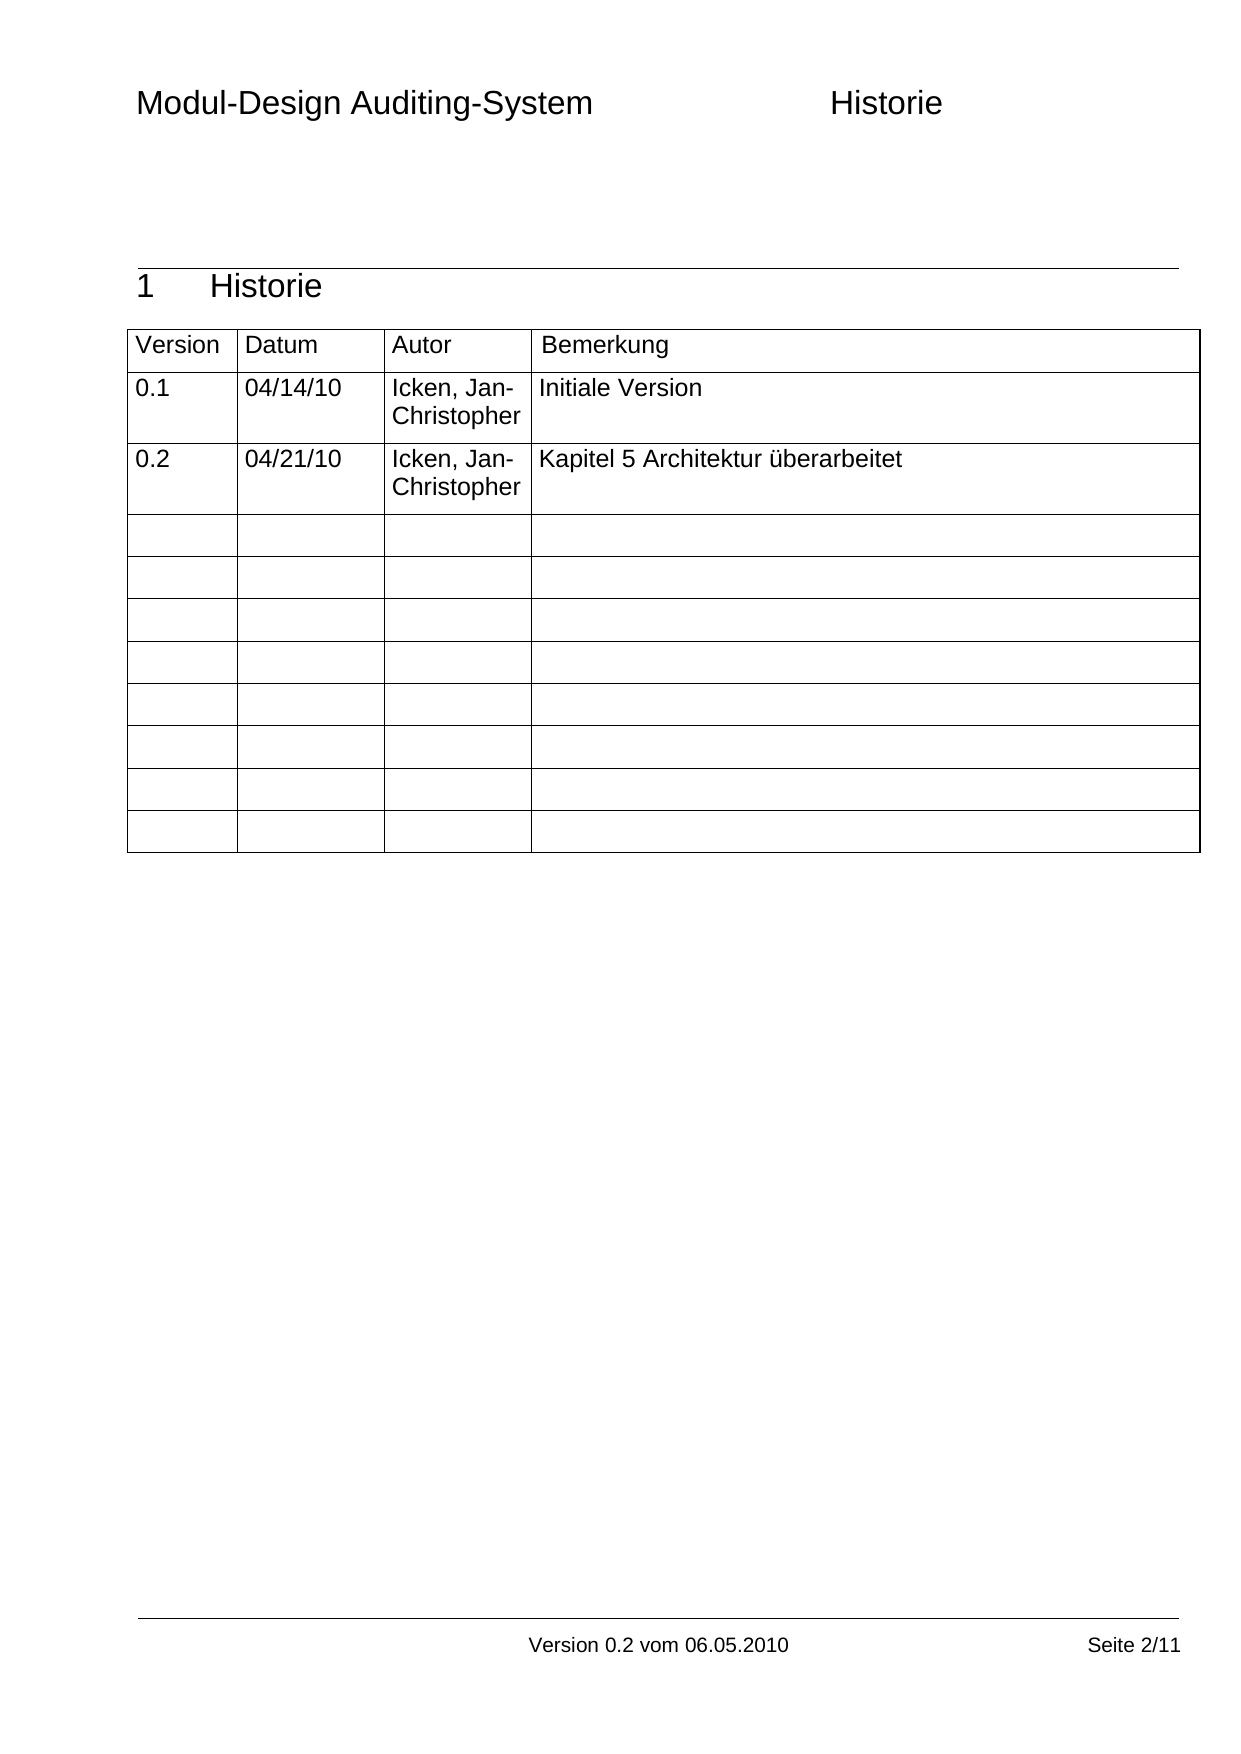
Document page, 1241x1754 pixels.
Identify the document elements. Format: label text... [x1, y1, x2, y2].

table_cell [385, 599, 531, 641]
table_cell [128, 599, 237, 641]
table_cell Initiale Version [532, 373, 1199, 443]
table_cell 0.1 [128, 373, 237, 443]
table_cell [238, 811, 384, 852]
table_cell [128, 642, 237, 683]
table_cell 14.04.10 [238, 373, 384, 443]
table_cell Icken, Jan-Christopher [385, 373, 531, 443]
table_cell [532, 726, 1199, 767]
table_cell [532, 769, 1199, 810]
table_cell [385, 557, 531, 598]
table_cell [238, 642, 384, 683]
table_cell [128, 557, 237, 598]
table_cell [532, 811, 1199, 852]
subtitle Historie [136, 289, 1181, 304]
table_cell [385, 684, 531, 725]
table_cell [532, 515, 1199, 556]
table_cell [532, 642, 1199, 683]
table_cell [532, 684, 1199, 725]
table_cell [128, 726, 237, 767]
table_cell [532, 557, 1199, 598]
table_header Datum [238, 330, 384, 372]
table_cell [128, 769, 237, 810]
table_cell [238, 557, 384, 598]
table_cell [128, 811, 237, 852]
table_cell [128, 515, 237, 556]
table_cell [238, 515, 384, 556]
table_cell [238, 684, 384, 725]
table_cell 0.2 [128, 444, 237, 514]
table_cell [532, 599, 1199, 641]
table_cell [128, 684, 237, 725]
table_cell Icken, Jan-Christopher [385, 444, 531, 514]
table_cell [385, 515, 531, 556]
table_cell 21.04.10 [238, 444, 384, 514]
table_cell Kapitel 5 Architektur überarbeitet [532, 444, 1199, 514]
table_cell [238, 769, 384, 810]
table_cell [385, 769, 531, 810]
table_cell [238, 726, 384, 767]
table_header Version [128, 330, 237, 372]
table_cell [385, 642, 531, 683]
table_header Bemerkung [532, 330, 1199, 372]
table_cell [385, 726, 531, 767]
table_cell [385, 811, 531, 852]
table_header Autor [385, 330, 531, 372]
table_cell [238, 599, 384, 641]
